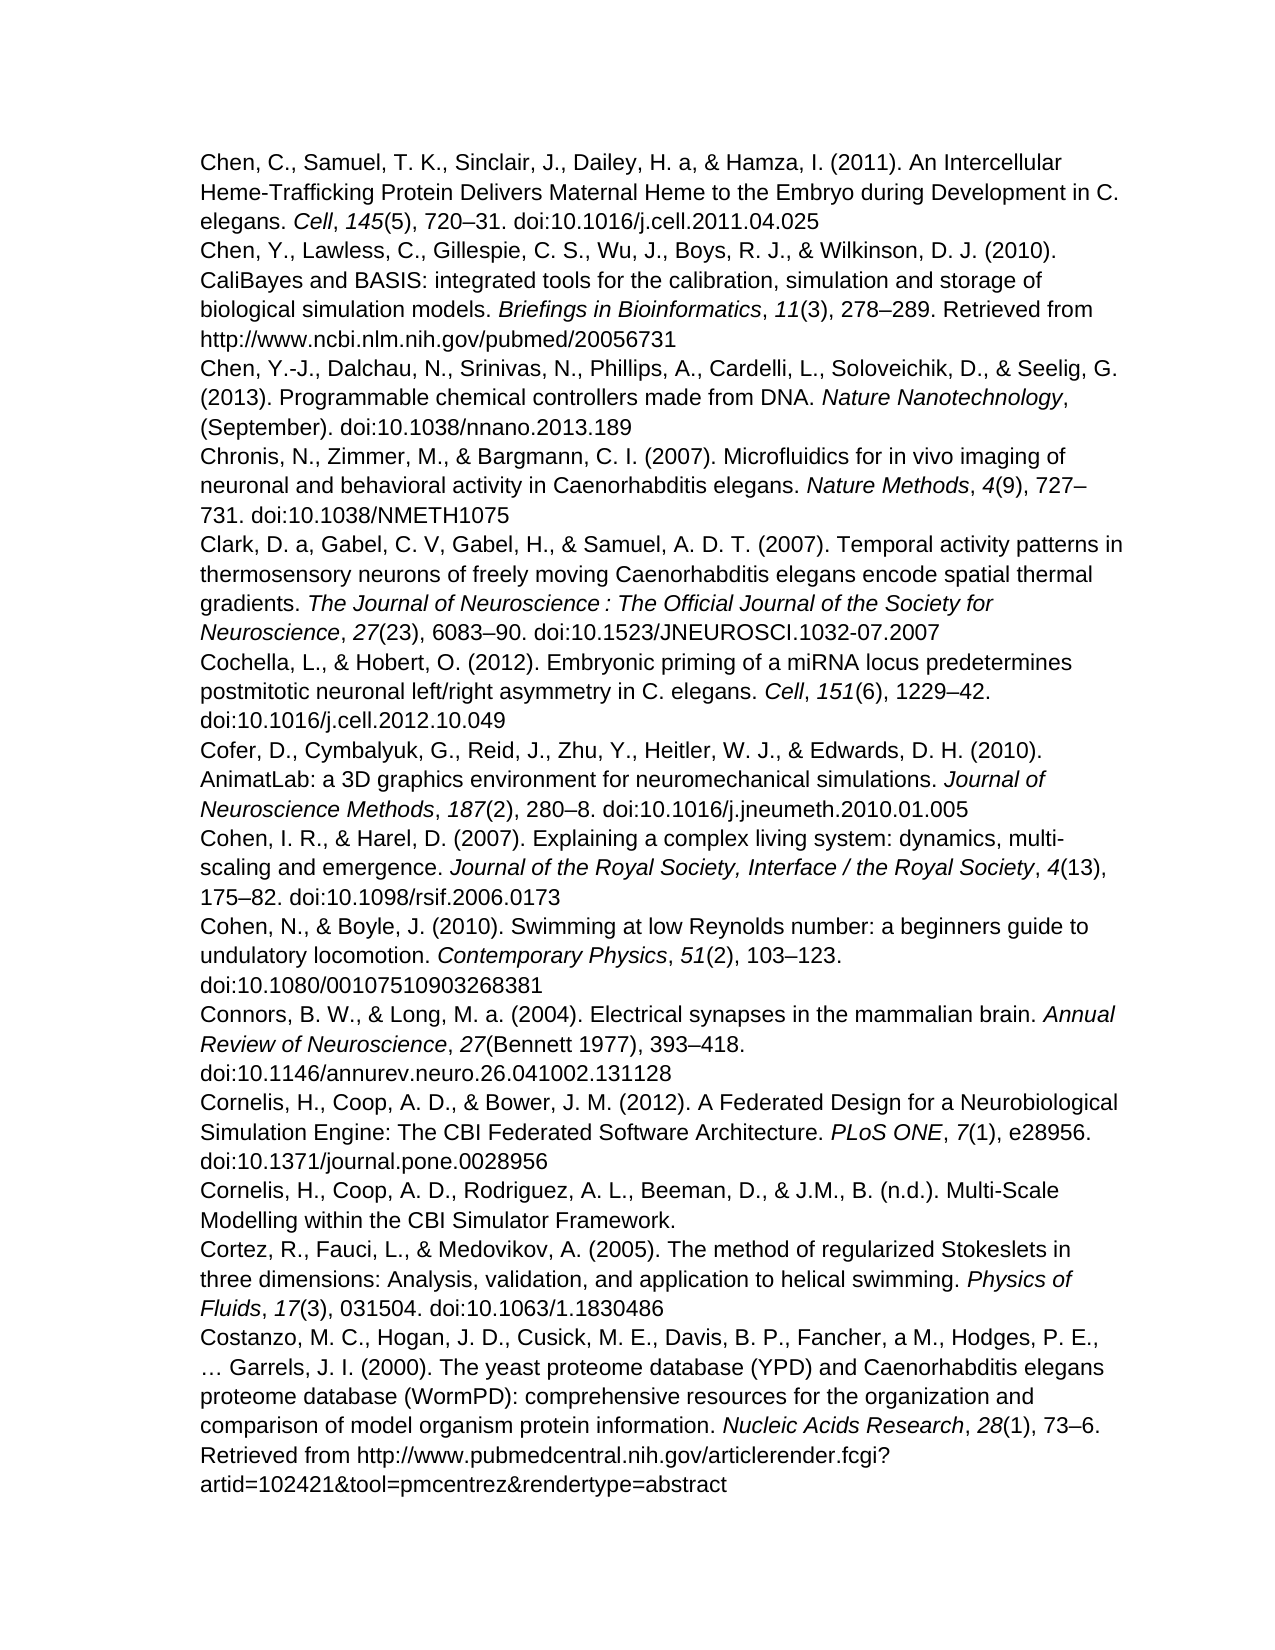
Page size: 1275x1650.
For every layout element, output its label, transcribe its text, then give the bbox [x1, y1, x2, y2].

text Cochella, L., & Hobert, O. (2012). Embryonic priming of a miRNA locus predetermines postmitotic neuronal left/right asymmetry in C. elegans. Cell, 151(6), 1229–42. doi:10.1016/j.cell.2012.10.049 [200, 649, 1125, 734]
text Clark, D. a, Gabel, C. V, Gabel, H., & Samuel, A. D. T. (2007). Temporal activity patterns in thermosensory neurons of freely moving Caenorhabditis elegans encode spatial thermal gradients. The Journal of Neuroscience : The Official Journal of the Society for Neuroscience, 27(23), 6083–90. doi:10.1523/JNEUROSCI.1032-07.2007 [200, 532, 1125, 646]
text Chen, Y.-J., Dalchau, N., Srinivas, N., Phillips, A., Cardelli, L., Soloveichik, D., & Seelig, G. (2013). Programmable chemical controllers made from DNA. Nature Nanotechnology, (September). doi:10.1038/nnano.2013.189 [200, 356, 1125, 440]
text Cofer, D., Cymbalyuk, G., Reid, J., Zhu, Y., Heitler, W. J., & Edwards, D. H. (2010). AnimatLab: a 3D graphics environment for neuromechanical simulations. Journal of Neuroscience Methods, 187(2), 280–8. doi:10.1016/j.jneumeth.2010.01.005 [200, 737, 1125, 822]
text Cornelis, H., Coop, A. D., & Bower, J. M. (2012). A Federated Design for a Neurobiological Simulation Engine: The CBI Federated Software Architecture. PLoS ONE, 7(1), e28956. doi:10.1371/journal.pone.0028956 [200, 1090, 1125, 1174]
text Chen, C., Samuel, T. K., Sinclair, J., Dailey, H. a, & Hamza, I. (2011). An Intercellular Heme-Trafficking Protein Delivers Maternal Heme to the Embryo during Development in C. elegans. Cell, 145(5), 720–31. doi:10.1016/j.cell.2011.04.025 [200, 150, 1125, 234]
text Connors, B. W., & Long, M. a. (2004). Electrical synapses in the mammalian brain. Annual Review of Neuroscience, 27(Bennett 1977), 393–418. doi:10.1146/annurev.neuro.26.041002.131128 [200, 1002, 1125, 1086]
text Cortez, R., Fauci, L., & Medovikov, A. (2005). The method of regularized Stokeslets in three dimensions: Analysis, validation, and application to helical swimming. Physics of Fluids, 17(3), 031504. doi:10.1063/1.1830486 [200, 1237, 1125, 1321]
text Chen, Y., Lawless, C., Gillespie, C. S., Wu, J., Boys, R. J., & Wilkinson, D. J. (2010). CaliBayes and BASIS: integrated tools for the calibration, simulation and storage of biological simulation models. Briefings in Bioinformatics, 11(3), 278–289. Retrieved from http://www.ncbi.nlm.nih.gov/pubmed/20056731 [200, 238, 1125, 352]
text Chronis, N., Zimmer, M., & Bargmann, C. I. (2007). Microfluidics for in vivo imaging of neuronal and behavioral activity in Caenorhabditis elegans. Nature Methods, 4(9), 727–731. doi:10.1038/NMETH1075 [200, 444, 1125, 528]
text Cohen, I. R., & Harel, D. (2007). Explaining a complex living system: dynamics, multi-scaling and emergence. Journal of the Royal Society, Interface / the Royal Society, 4(13), 175–82. doi:10.1098/rsif.2006.0173 [200, 826, 1125, 910]
text Cohen, N., & Boyle, J. (2010). Swimming at low Reynolds number: a beginners guide to undulatory locomotion. Contemporary Physics, 51(2), 103–123. doi:10.1080/00107510903268381 [200, 914, 1125, 998]
text Cornelis, H., Coop, A. D., Rodriguez, A. L., Beeman, D., & J.M., B. (n.d.). Multi-Scale Modelling within the CBI Simulator Framework. [200, 1178, 1125, 1233]
text Costanzo, M. C., Hogan, J. D., Cusick, M. E., Davis, B. P., Fancher, a M., Hodges, P. E., … Garrels, J. I. (2000). The yeast proteome database (YPD) and Caenorhabditis elegans proteome database (WormPD): comprehensive resources for the organization and comparison of model organism protein information. Nucleic Acids Research, 28(1), 73–6. Retrieved from http://www.pubmedcentral.nih.gov/articlerender.fcgi?artid=102421&tool=pmcentrez&rendertype=abstract [200, 1325, 1125, 1497]
